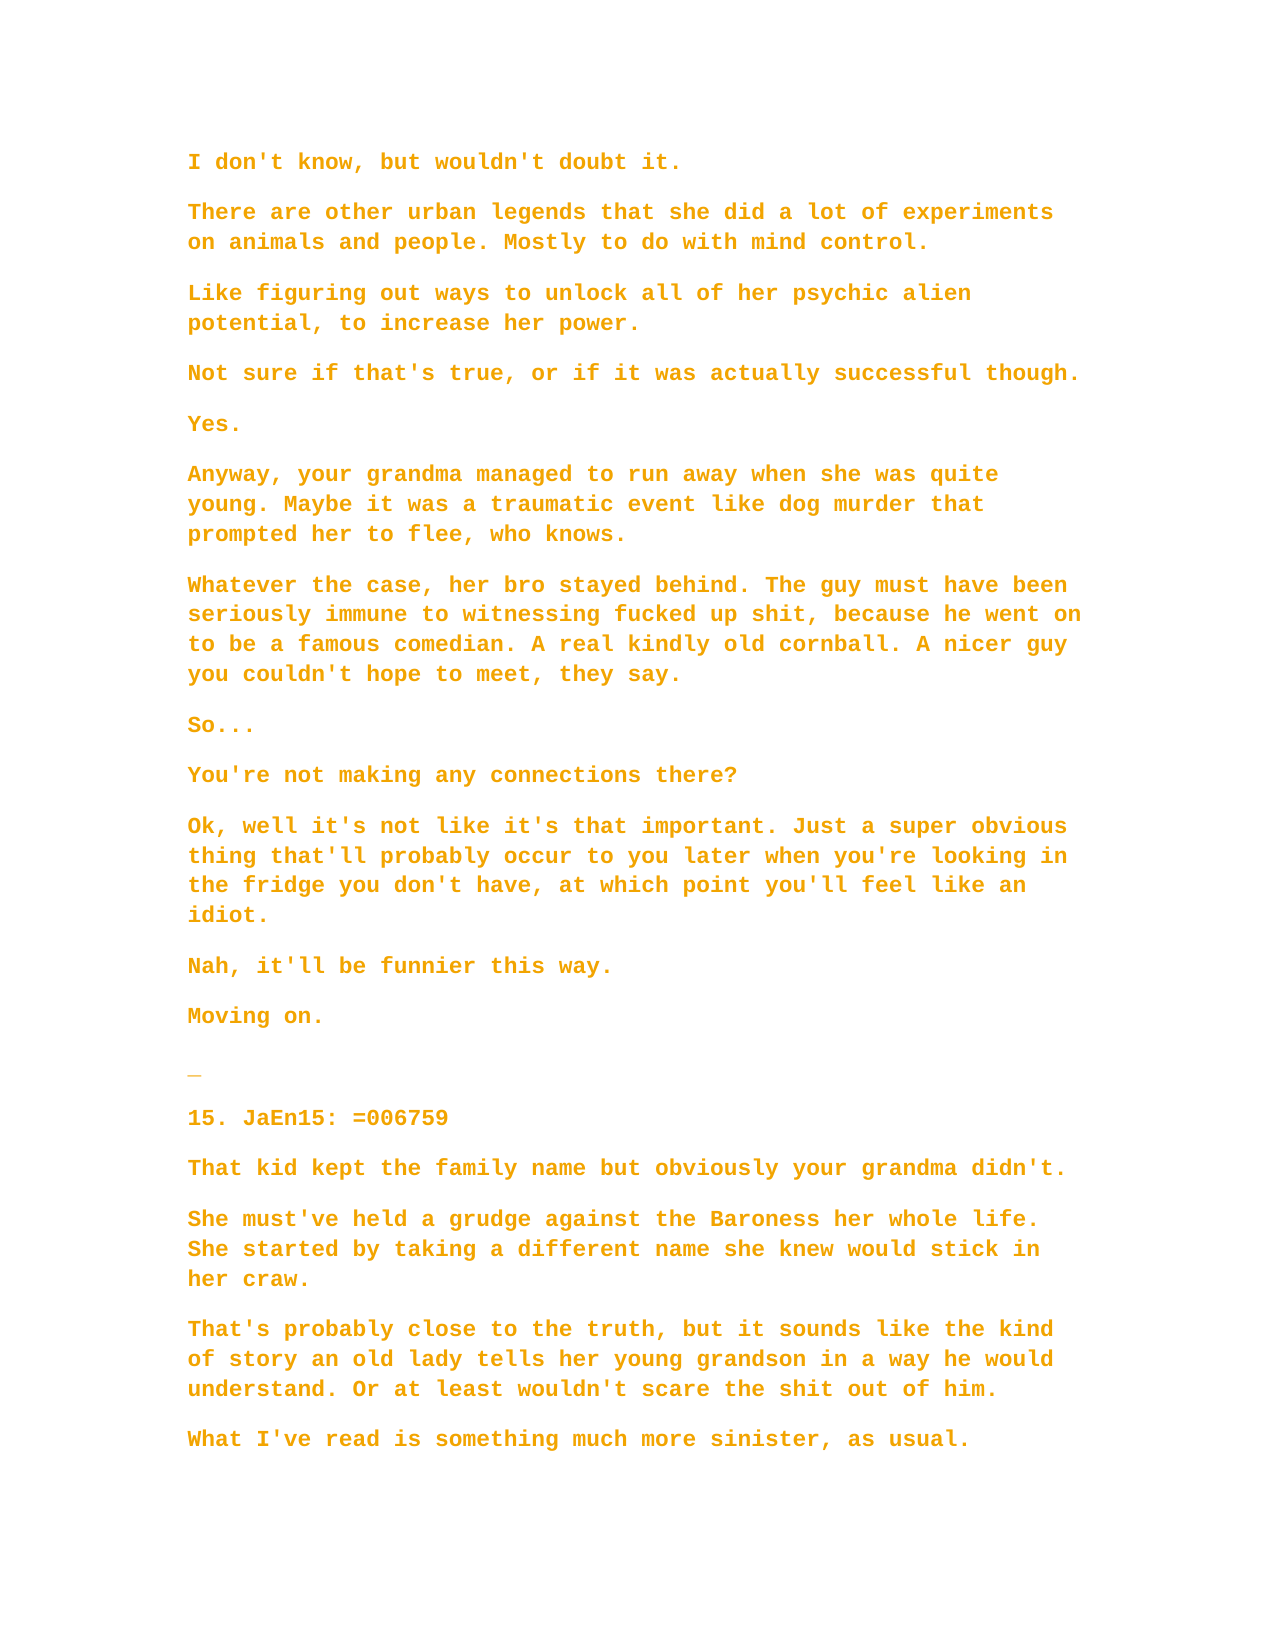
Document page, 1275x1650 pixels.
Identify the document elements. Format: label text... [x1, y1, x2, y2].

text That kid kept the family name but obviously your grandma didn't. [187, 1157, 1087, 1183]
text So... [187, 713, 1087, 739]
text Moving on. [187, 1005, 1087, 1031]
text Yes. [187, 412, 1087, 438]
text Ok, well it's not like it's that important. Just a super obvious thing that'll probably occur to you later when you're looking in the fridge you don't have, at which point you'll feel like an idiot. [187, 814, 1087, 929]
text What I've read is something much more sinister, as usual. [187, 1428, 1087, 1454]
text Nah, it'll be funnier this way. [187, 954, 1087, 980]
text _ [187, 1055, 1087, 1081]
text She must've held a grudge against the Baroness her whole life. She started by taking a different name she knew would stick in her craw. [187, 1207, 1087, 1293]
text Whatever the case, her bro stayed behind. The guy must have been seriously immune to witnessing fucked up shit, because he went on to be a famous comedian. A real kindly old cornball. A nicer guy you couldn't hope to meet, they say. [187, 573, 1087, 688]
text Not sure if that's true, or if it was actually successful though. [187, 361, 1087, 387]
text That's probably close to the truth, but it sounds like the kind of story an old lady tells her young grandson in a way he would understand. Or at least wouldn't scare the shit out of him. [187, 1317, 1087, 1403]
text 15. JaEn15: =006759 [187, 1106, 1087, 1132]
text Anyway, your grandma managed to run away when she was quite young. Maybe it was a traumatic event like dog murder that prompted her to flee, who knows. [187, 463, 1087, 548]
text You're not making any connections there? [187, 763, 1087, 789]
text I don't know, but wouldn't doubt it. [187, 150, 1087, 176]
text Like figuring out ways to unlock all of her psychic alien potential, to increase her power. [187, 281, 1087, 337]
text There are other urban legends that she did a lot of experiments on animals and people. Mostly to do with mind control. [187, 201, 1087, 256]
